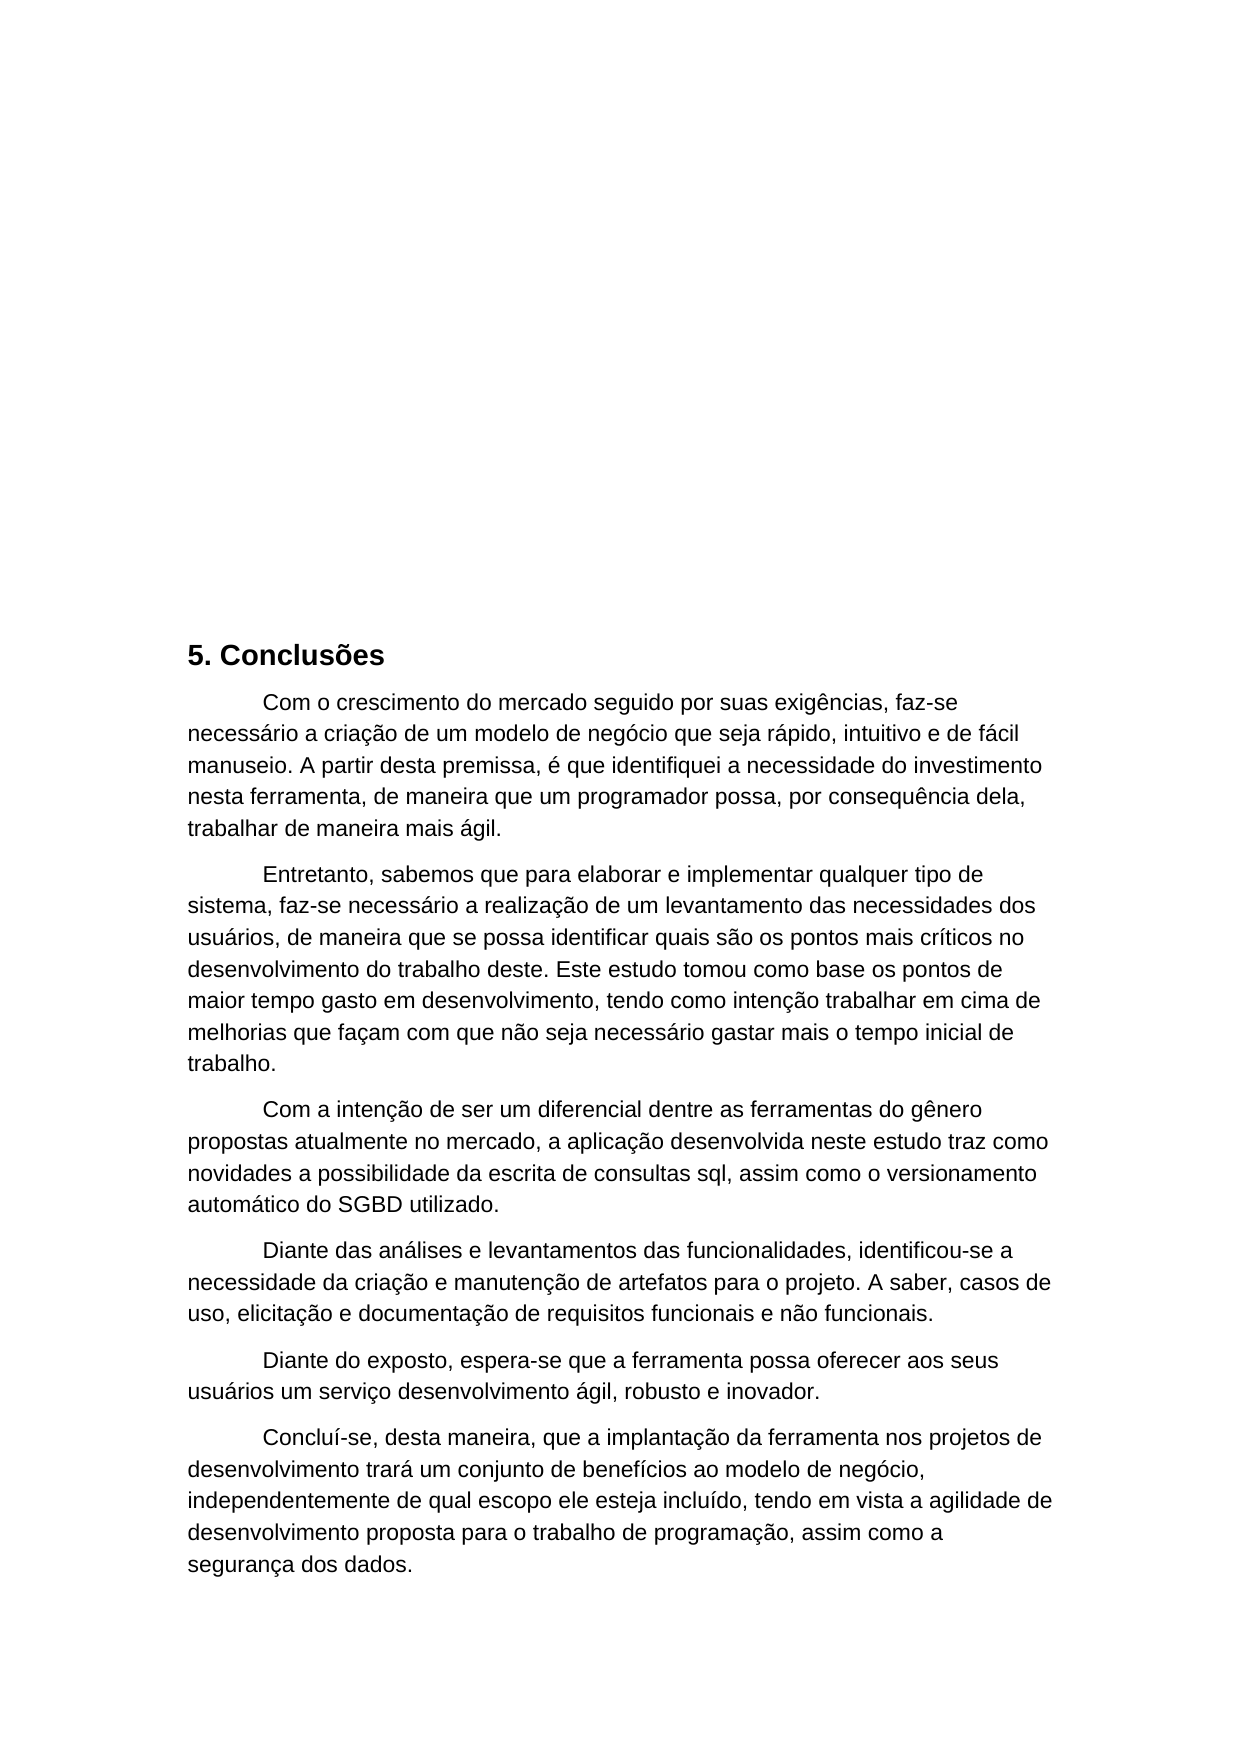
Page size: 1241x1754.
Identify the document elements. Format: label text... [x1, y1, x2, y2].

text Diante do exposto, espera-se que a ferramenta possa oferecer aos seus usuários um serviço desenvolvimento ágil, robusto e inovador. [187, 1347, 1053, 1404]
text Com o crescimento do mercado seguido por suas exigências, faz-se necessário a criação de um modelo de negócio que seja rápido, intuitivo e de fácil manuseio. A partir desta premissa, é que identifiquei a necessidade do investimento nesta ferramenta, de maneira que um programador possa, por consequência dela, trabalhar de maneira mais ágil. [187, 688, 1053, 841]
text Entretanto, sabemos que para elaborar e implementar qualquer tipo de sistema, faz-se necessário a realização de um levantamento das necessidades dos usuários, de maneira que se possa identificar quais são os pontos mais críticos no desenvolvimento do trabalho deste. Este estudo tomou como base os pontos de maior tempo gasto em desenvolvimento, tendo como intenção trabalhar em cima de melhorias que façam com que não seja necessário gastar mais o tempo inicial de trabalho. [187, 861, 1053, 1077]
text Concluí-se, desta maneira, que a implantação da ferramenta nos projetos de desenvolvimento trará um conjunto de benefícios ao modelo de negócio, independentemente de qual escopo ele esteja incluído, tendo em vista a agilidade de desenvolvimento proposta para o trabalho de programação, assim como a segurança dos dados. [187, 1424, 1053, 1577]
text Diante das análises e levantamentos das funcionalidades, identificou-se a necessidade da criação e manutenção de artefatos para o projeto. A saber, casos de uso, elicitação e documentação de requisitos funcionais e não funcionais. [187, 1237, 1053, 1327]
text Com a intenção de ser um diferencial dentre as ferramentas do gênero propostas atualmente no mercado, a aplicação desenvolvida neste estudo traz como novidades a possibilidade da escrita de consultas sql, assim como o versionamento automático do SGBD utilizado. [187, 1096, 1053, 1217]
subtitle 5. Conclusões [187, 637, 1053, 671]
